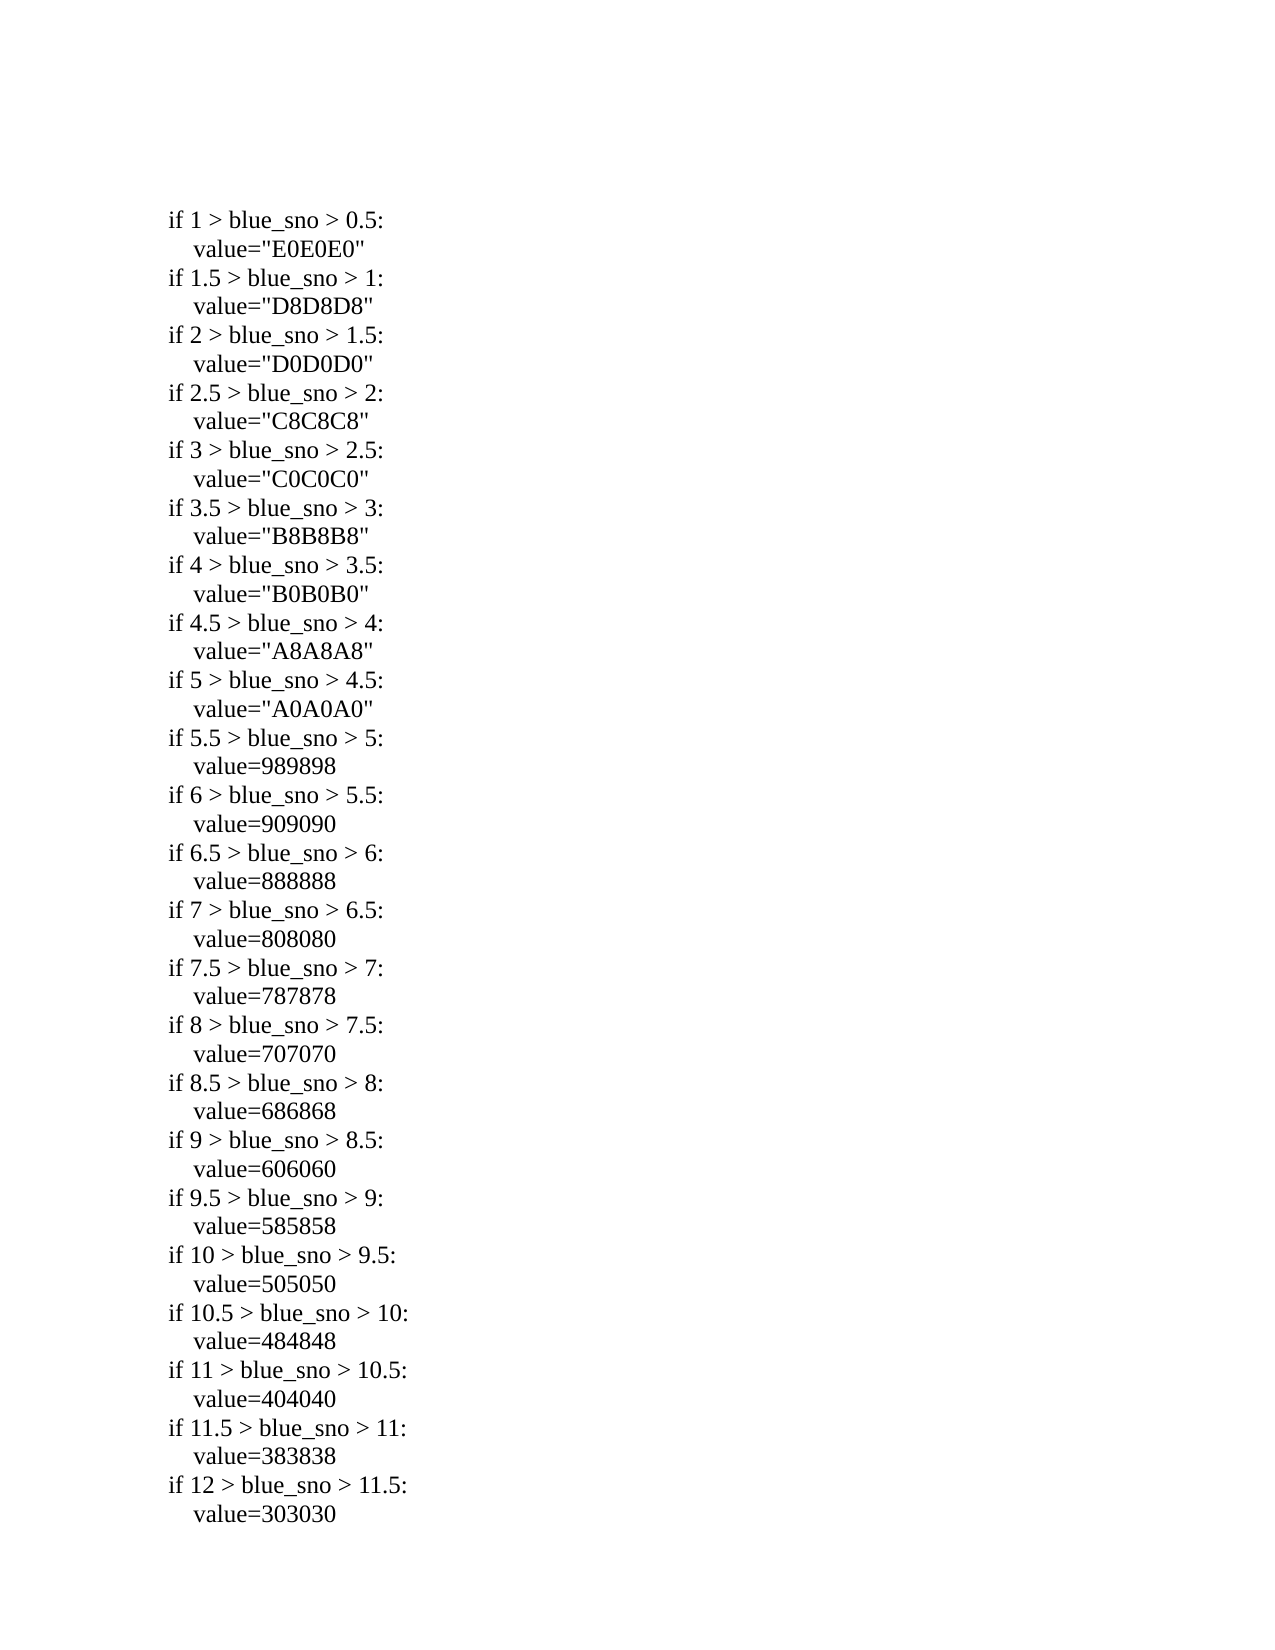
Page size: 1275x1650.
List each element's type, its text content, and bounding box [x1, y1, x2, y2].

text value="E0E0E0" [118, 234, 1157, 263]
text if 4.5 > blue_sno > 4: [118, 608, 1157, 636]
text value="A8A8A8" [118, 636, 1157, 665]
text if 3.5 > blue_sno > 3: [118, 493, 1157, 521]
text value="C8C8C8" [118, 406, 1157, 435]
text if 10.5 > blue_sno > 10: [118, 1298, 1157, 1326]
text if 5 > blue_sno > 4.5: [118, 665, 1157, 694]
text if 2.5 > blue_sno > 2: [118, 378, 1157, 406]
text value=808080 [118, 924, 1157, 953]
text value=484848 [118, 1326, 1157, 1355]
text value="A0A0A0" [118, 694, 1157, 723]
text if 7 > blue_sno > 6.5: [118, 895, 1157, 924]
text if 1.5 > blue_sno > 1: [118, 263, 1157, 291]
text value=585858 [118, 1211, 1157, 1240]
text if 6 > blue_sno > 5.5: [118, 780, 1157, 809]
text if 9 > blue_sno > 8.5: [118, 1125, 1157, 1154]
text if 5.5 > blue_sno > 5: [118, 723, 1157, 751]
text value=909090 [118, 809, 1157, 838]
text if 8 > blue_sno > 7.5: [118, 1010, 1157, 1039]
text value=404040 [118, 1384, 1157, 1413]
text value="C0C0C0" [118, 464, 1157, 493]
text if 10 > blue_sno > 9.5: [118, 1240, 1157, 1269]
text value=505050 [118, 1269, 1157, 1298]
text value=383838 [118, 1441, 1157, 1470]
text if 4 > blue_sno > 3.5: [118, 550, 1157, 579]
text value=606060 [118, 1154, 1157, 1183]
text if 2 > blue_sno > 1.5: [118, 320, 1157, 349]
text if 8.5 > blue_sno > 8: [118, 1068, 1157, 1096]
text value="B0B0B0" [118, 579, 1157, 608]
text if 11.5 > blue_sno > 11: [118, 1413, 1157, 1441]
text value="D0D0D0" [118, 349, 1157, 378]
text value=989898 [118, 751, 1157, 780]
text if 12 > blue_sno > 11.5: [118, 1470, 1157, 1499]
text if 9.5 > blue_sno > 9: [118, 1183, 1157, 1211]
text value=787878 [118, 981, 1157, 1010]
text value=707070 [118, 1039, 1157, 1068]
text value=888888 [118, 866, 1157, 895]
text value=303030 [118, 1499, 1157, 1528]
text if 7.5 > blue_sno > 7: [118, 953, 1157, 981]
text if 6.5 > blue_sno > 6: [118, 838, 1157, 866]
text value="D8D8D8" [118, 291, 1157, 320]
text if 11 > blue_sno > 10.5: [118, 1355, 1157, 1384]
text if 1 > blue_sno > 0.5: [118, 205, 1157, 234]
text value=686868 [118, 1096, 1157, 1125]
text if 3 > blue_sno > 2.5: [118, 435, 1157, 464]
text value="B8B8B8" [118, 521, 1157, 550]
